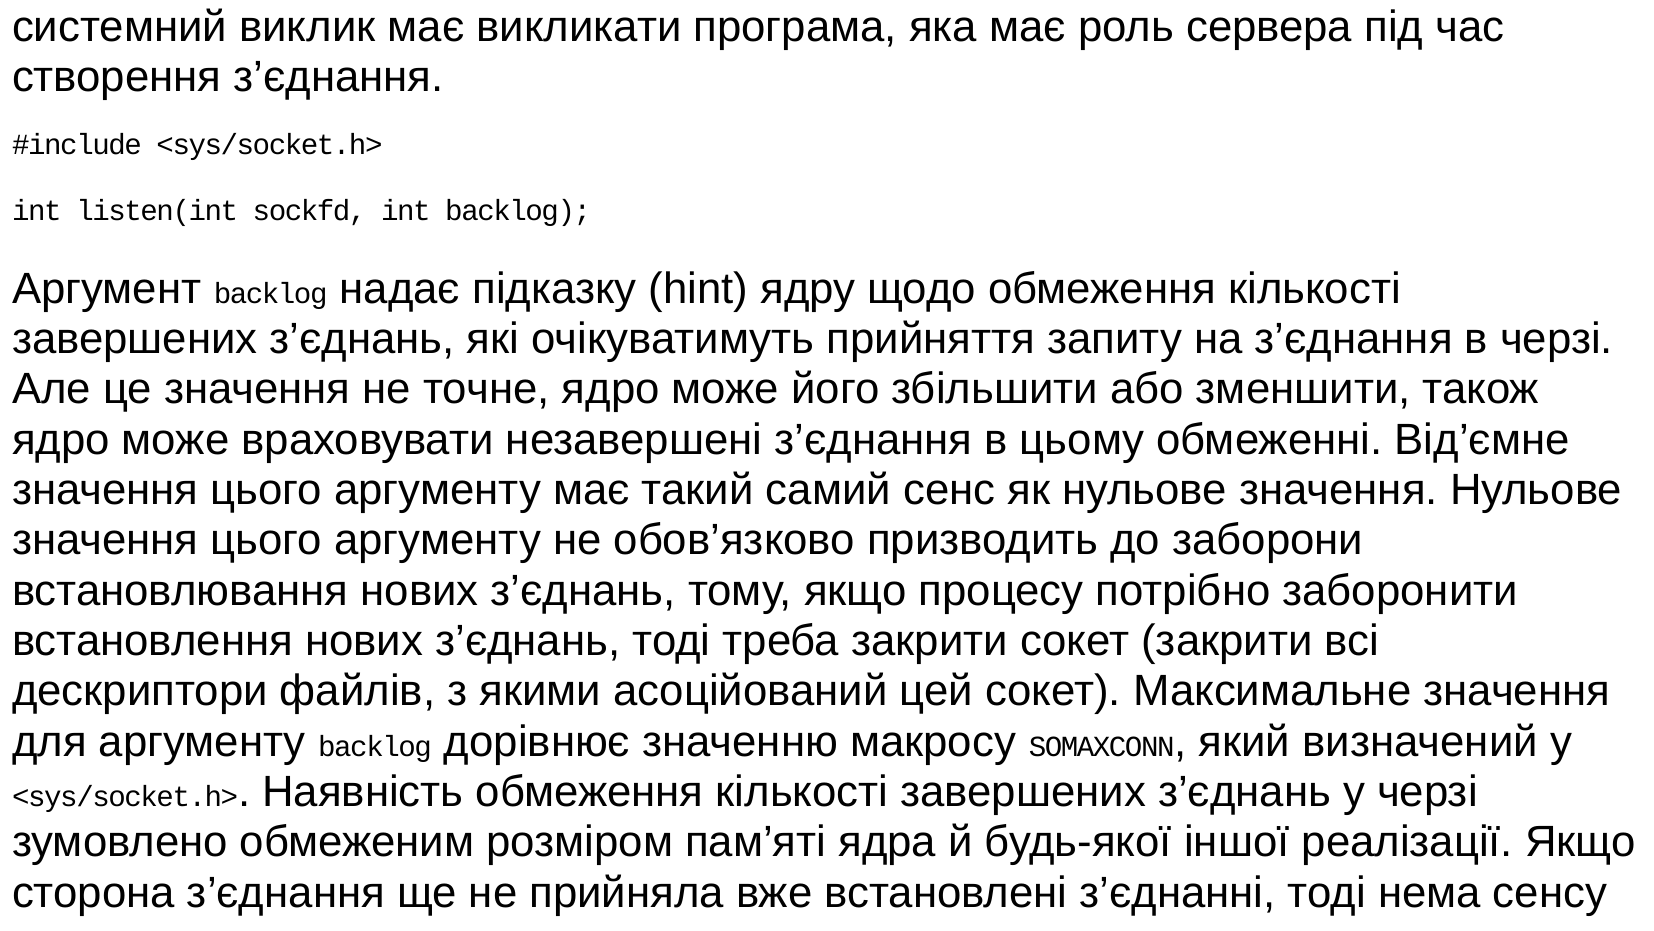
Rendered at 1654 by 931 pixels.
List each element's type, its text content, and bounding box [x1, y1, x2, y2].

text Аргумент backlog надає підказку (hint) ядру щодо обмеження кількості завершених з’єднань, які очікуватимуть прийняття запиту на з’єднання в черзі. Але це значення не точне, ядро може його збільшити або зменшити, також ядро може враховувати незавершені з’єднання в цьому обмеженні. Від’ємне значення цього аргументу має такий самий сенс як нульове значення. Нульове значення цього аргументу не обов’язково призводить до заборони встановлювання нових з’єднань, тому, якщо процесу потрібно заборонити встановлення нових з’єднань, тоді треба закрити сокет (закрити всі дескриптори файлів, з якими асоційований цей сокет). Максимальне значення для аргументу backlog дорівнює значенню макросу SOMAXCONN, який визначений у <sys/socket.h>. Наявність обмеження кількості завершених з’єднань у черзі зумовлено обмеженим розміром пам’яті ядра й будь-якої іншої реалізації. Якщо сторона з’єднання ще не прийняла вже встановлені з’єднанні, тоді нема сенсу [12, 262, 1642, 916]
text системний виклик має викликати програма, яка має роль сервера під час створення з’єднання. [12, 0, 1642, 101]
text int listen(int sockfd, int backlog); [12, 196, 1642, 229]
text #include <sys/socket.h> [12, 130, 1642, 163]
